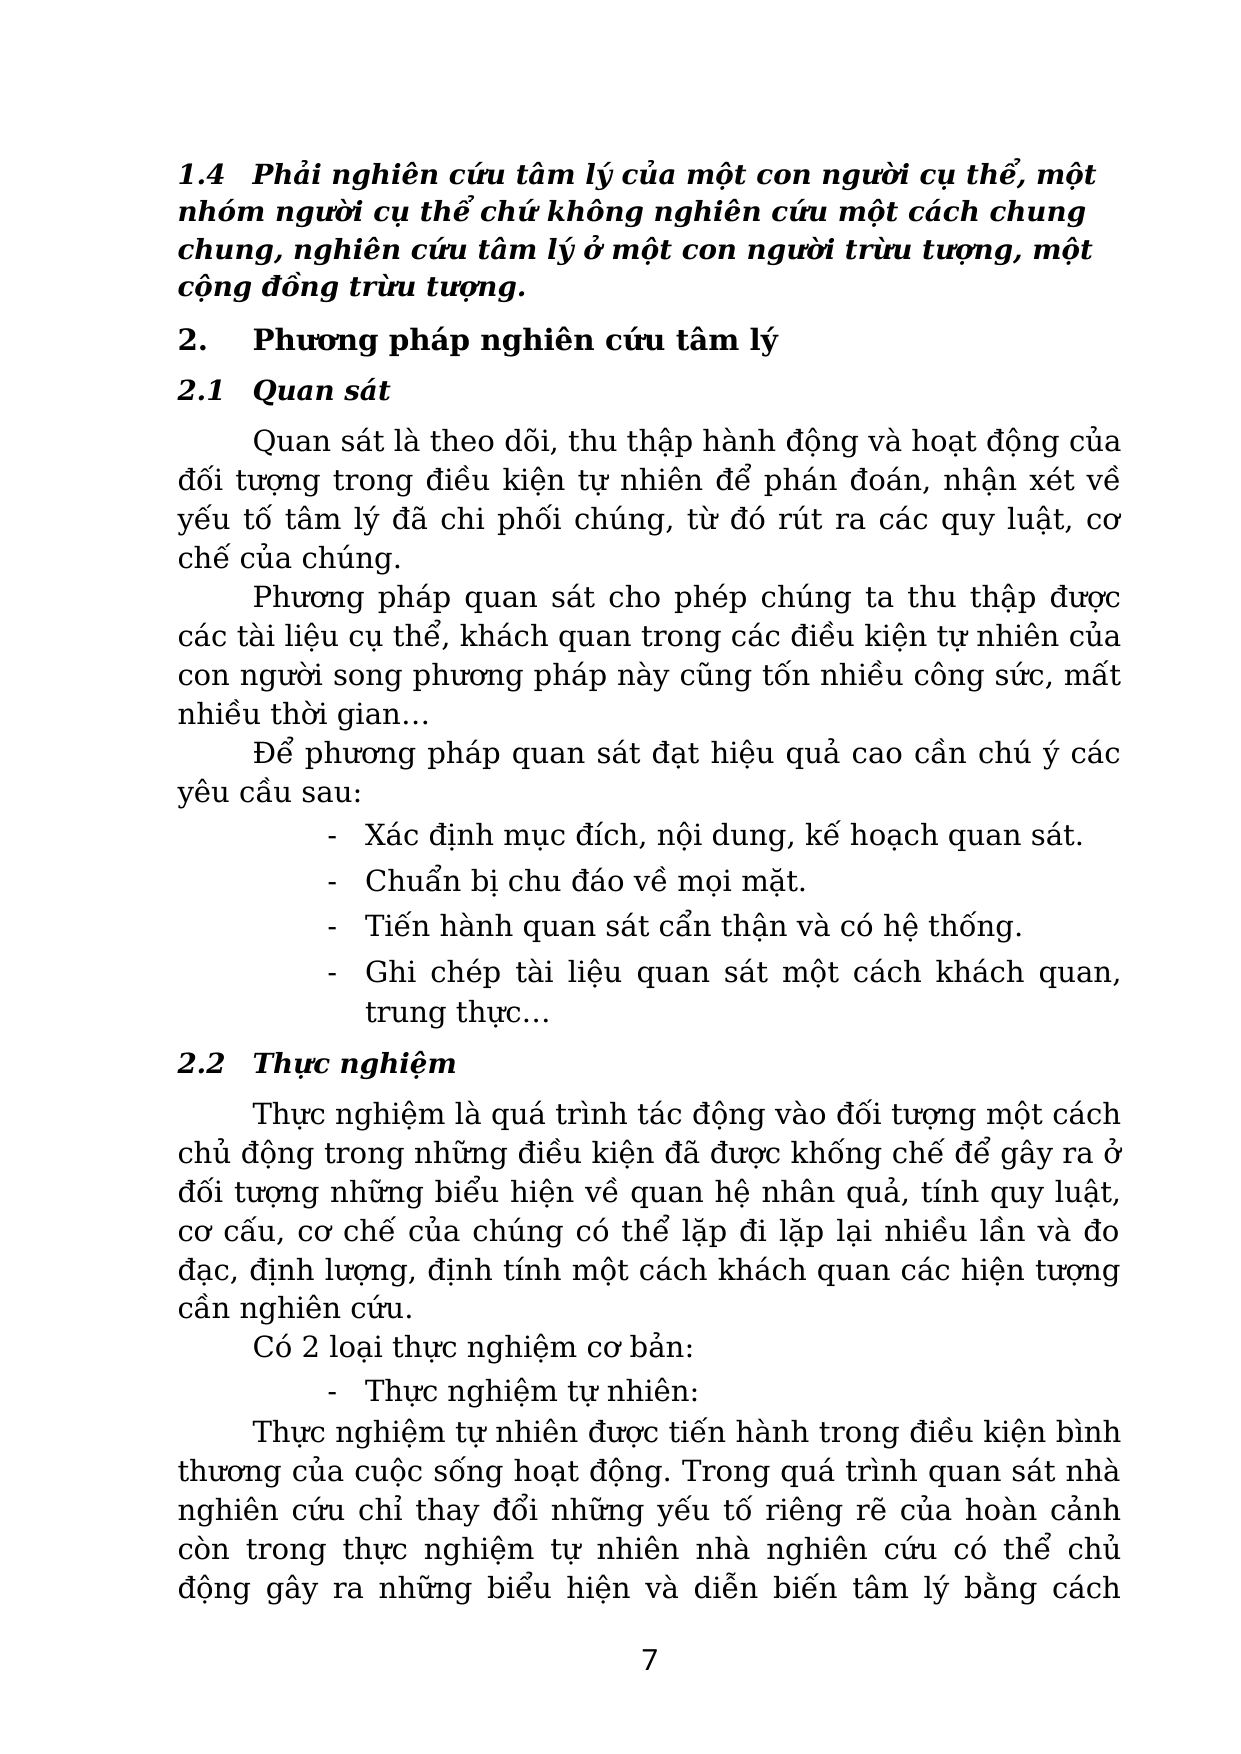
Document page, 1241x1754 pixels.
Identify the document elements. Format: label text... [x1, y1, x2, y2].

list Tiến hành quan sát cẩn thận và có hệ thống. [327, 905, 1122, 945]
list Thực nghiệm tự nhiên: [327, 1370, 1122, 1409]
subtitle Phải nghiên cứu tâm lý của một con người cụ thể, một nhóm người cụ thể chứ không nghiên cứu một cách chung chung, nghiên cứu tâm lý ở một con người trừu tượng, một cộng đồng trừu tượng. [177, 158, 1122, 303]
text Quan sát là theo dõi, thu thập hành động và hoạt động của đối tượng trong điều kiện tự nhiên để phán đoán, nhận xét về yếu tố tâm lý đã chi phối chúng, từ đó rút ra các quy luật, cơ chế của chúng. [177, 424, 1122, 575]
text Phương pháp quan sát cho phép chúng ta thu thập được các tài liệu cụ thể, khách quan trong các điều kiện tự nhiên của con người song phương pháp này cũng tốn nhiều công sức, mất nhiều thời gian… [177, 580, 1122, 731]
list Chuẩn bị chu đáo về mọi mặt. [327, 860, 1122, 899]
subtitle Phương pháp nghiên cứu tâm lý [177, 323, 1122, 357]
subtitle Thực nghiệm [177, 1047, 1122, 1080]
list Xác định mục đích, nội dung, kế hoạch quan sát. [327, 814, 1122, 854]
text Thực nghiệm tự nhiên được tiến hành trong điều kiện bình thương của cuộc sống hoạt động. Trong quá trình quan sát nhà nghiên cứu chỉ thay đổi những yếu tố riêng rẽ của hoàn cảnh còn trong thực nghiệm tự nhiên nhà nghiên cứu có thể chủ động gây ra những biểu hiện và diễn biến tâm lý bằng cách [177, 1415, 1122, 1605]
text Để phương pháp quan sát đạt hiệu quả cao cần chú ý các yêu cầu sau: [177, 736, 1122, 809]
text Thực nghiệm là quá trình tác động vào đối tượng một cách chủ động trong những điều kiện đã được khống chế để gây ra ở đối tượng những biểu hiện về quan hệ nhân quả, tính quy luật, cơ cấu, cơ chế của chúng có thể lặp đi lặp lại nhiều lần và đo đạc, định lượng, định tính một cách khách quan các hiện tượng cần nghiên cứu. [177, 1097, 1122, 1326]
list Ghi chép tài liệu quan sát một cách khách quan, trung thực… [327, 951, 1122, 1030]
subtitle Quan sát [177, 375, 1122, 407]
text Có 2 loại thực nghiệm cơ bản: [177, 1331, 1122, 1365]
